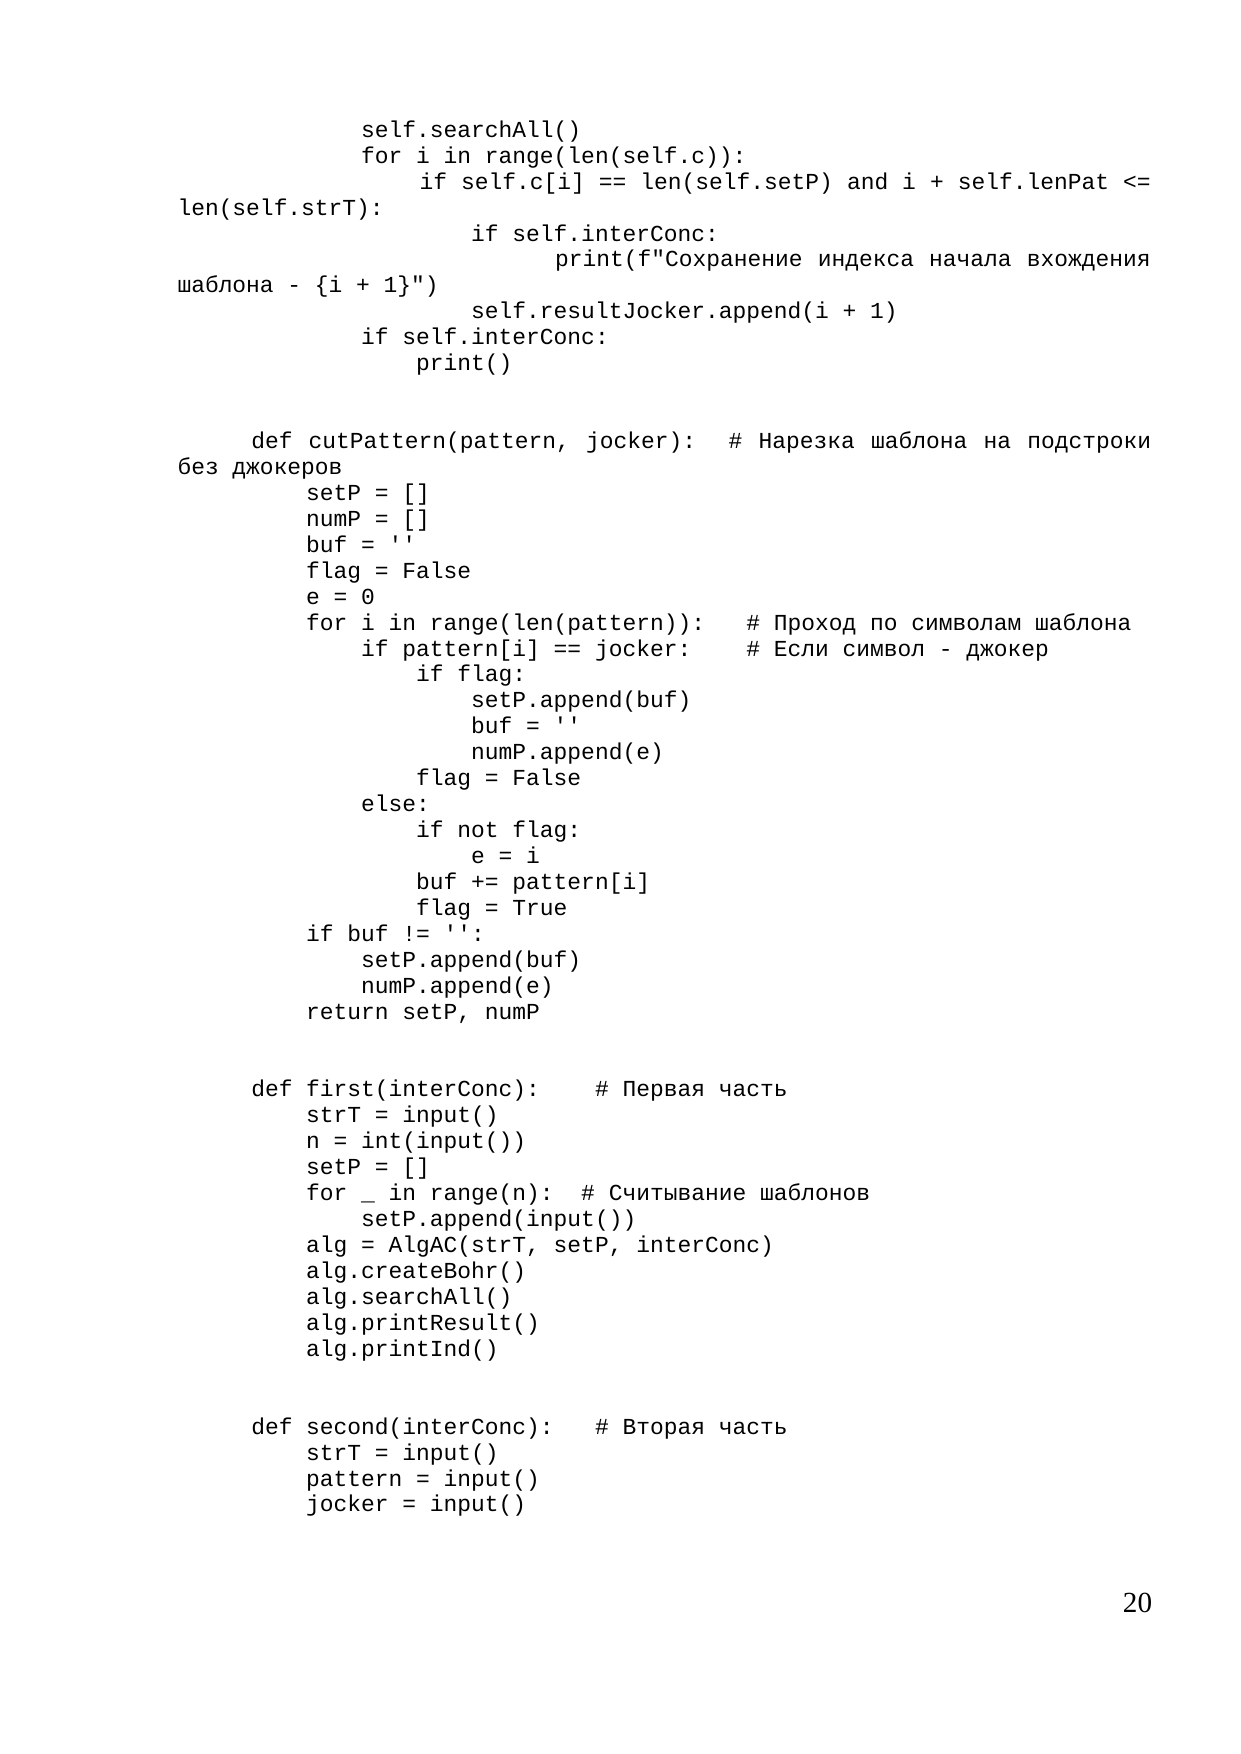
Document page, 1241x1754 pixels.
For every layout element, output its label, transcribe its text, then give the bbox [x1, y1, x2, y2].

text alg.createBohr() [177, 1259, 1152, 1285]
text def cutPattern(pattern, jocker): # Нарезка шаблона на подстроки без джокеров [177, 429, 1152, 481]
text print() [177, 352, 1152, 377]
text if flag: [177, 663, 1152, 689]
text alg.printInd() [177, 1337, 1152, 1363]
text e = 0 [177, 585, 1152, 611]
text if self.interConc: [177, 222, 1152, 248]
text print(f"Сохранение индекса начала вхождения шаблона - {i + 1}") [177, 248, 1152, 300]
text self.searchAll() [177, 118, 1152, 144]
text def first(interConc): # Первая часть [177, 1078, 1152, 1104]
text jocker = input() [177, 1493, 1152, 1519]
text def second(interConc): # Вторая часть [177, 1415, 1152, 1441]
text alg.printResult() [177, 1311, 1152, 1337]
text if self.c[i] == len(self.setP) and i + self.lenPat <= len(self.strT): [177, 170, 1152, 222]
text alg.searchAll() [177, 1285, 1152, 1311]
text setP.append(input()) [177, 1207, 1152, 1233]
text self.resultJocker.append(i + 1) [177, 300, 1152, 326]
text return setP, numP [177, 1000, 1152, 1026]
text alg = AlgAC(strT, setP, interConc) [177, 1233, 1152, 1259]
text if buf != '': [177, 922, 1152, 948]
text numP.append(e) [177, 741, 1152, 767]
text numP = [] [177, 507, 1152, 533]
text e = i [177, 844, 1152, 870]
text buf += pattern[i] [177, 870, 1152, 896]
text if pattern[i] == jocker: # Если символ - джокер [177, 637, 1152, 663]
text for i in range(len(pattern)): # Проход по символам шаблона [177, 611, 1152, 637]
text n = int(input()) [177, 1130, 1152, 1156]
text strT = input() [177, 1441, 1152, 1467]
text setP.append(buf) [177, 689, 1152, 715]
text setP = [] [177, 1156, 1152, 1182]
text buf = '' [177, 715, 1152, 741]
text setP = [] [177, 481, 1152, 507]
text flag = False [177, 767, 1152, 792]
text if self.interConc: [177, 326, 1152, 352]
text numP.append(e) [177, 974, 1152, 1000]
text for i in range(len(self.c)): [177, 144, 1152, 170]
text setP.append(buf) [177, 948, 1152, 974]
text else: [177, 792, 1152, 818]
text flag = False [177, 559, 1152, 585]
text if not flag: [177, 818, 1152, 844]
text for _ in range(n): # Считывание шаблонов [177, 1182, 1152, 1207]
text pattern = input() [177, 1467, 1152, 1493]
text strT = input() [177, 1104, 1152, 1130]
text flag = True [177, 896, 1152, 922]
text buf = '' [177, 533, 1152, 559]
